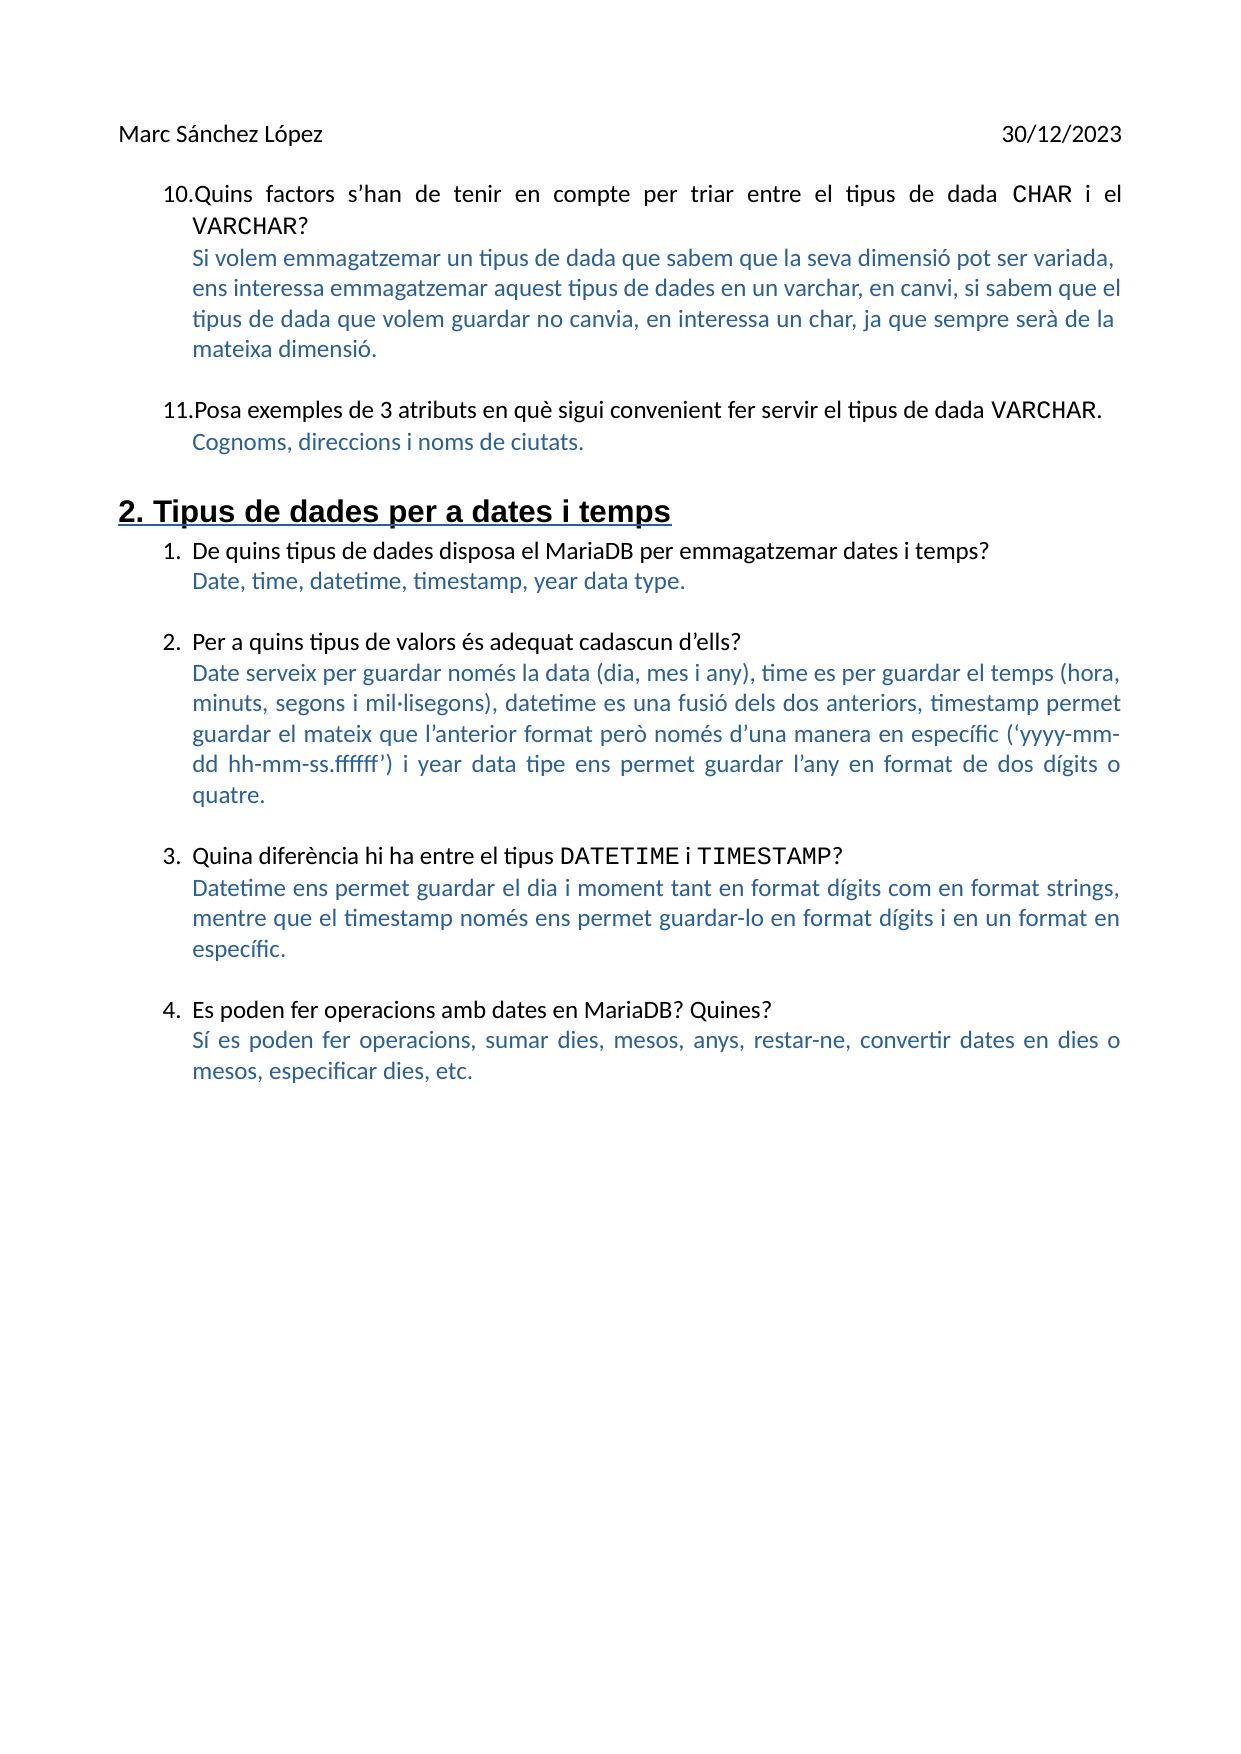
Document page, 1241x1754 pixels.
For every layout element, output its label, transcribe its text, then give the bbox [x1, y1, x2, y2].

list Quins factors s’han de tenir en compte per triar entre el tipus de dada CHAR i el VARCHAR? [162, 178, 1122, 242]
list Quina diferència hi ha entre el tipus DATETIME i TIMESTAMP? [162, 840, 1122, 872]
list Datetime ens permet guardar el dia i moment tant en format dígits com en format strings, mentre que el timestamp només ens permet guardar-lo en format dígits i en un format en específic. [162, 872, 1122, 963]
list Es poden fer operacions amb dates en MariaDB? Quines? [162, 994, 1122, 1024]
list Date, time, datetime, timestamp, year data type. [162, 565, 1122, 596]
list Cognoms, direccions i noms de ciutats. [162, 426, 1122, 457]
list Date serveix per guardar només la data (dia, mes i any), time es per guardar el temps (hora, minuts, segons i mil·lisegons), datetime es una fusió dels dos anteriors, timestamp permet guardar el mateix que l’anterior format però només d’una manera en específic (‘yyyy-mm-dd hh-mm-ss.ffffff’) i year data tipe ens permet guardar l’any en format de dos dígits o quatre. [162, 657, 1122, 809]
list De quins tipus de dades disposa el MariaDB per emmagatzemar dates i temps? [162, 535, 1122, 565]
list Posa exemples de 3 atributs en què sigui convenient fer servir el tipus de dada VARCHAR. [162, 394, 1122, 426]
list Per a quins tipus de valors és adequat cadascun d’ells? [162, 626, 1122, 657]
subtitle 2. Tipus de dades per a dates i temps [118, 493, 1122, 529]
list Sí es poden fer operacions, sumar dies, mesos, anys, restar-ne, convertir dates en dies o mesos, especificar dies, etc. [162, 1024, 1122, 1086]
text Si volem emmagatzemar un tipus de dada que sabem que la seva dimensió pot ser variada, ens interessa emmagatzemar aquest tipus de dades en un varchar, en canvi, si sabem que el tipus de dada que volem guardar no canvia, en interessa un char, ja que sempre serà de la mateixa dimensió. [118, 242, 1122, 364]
